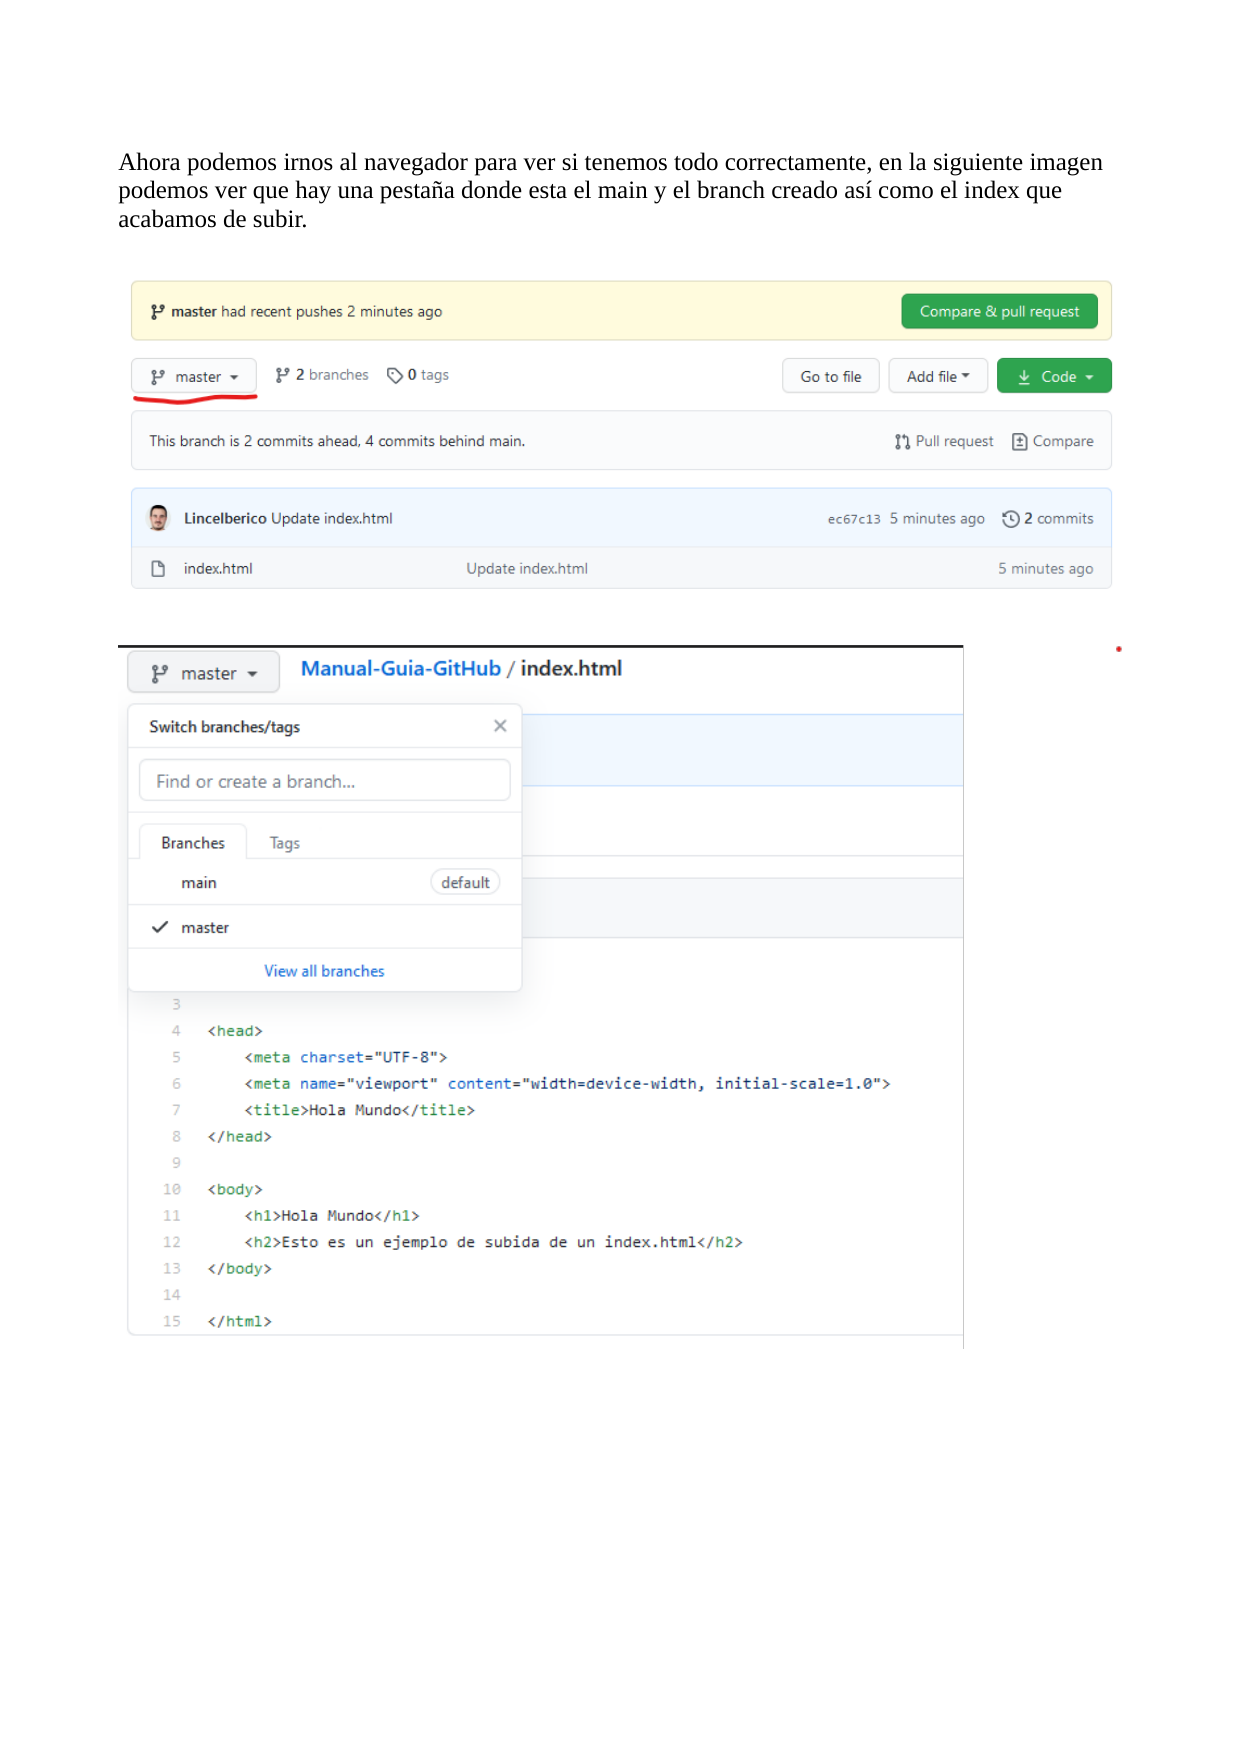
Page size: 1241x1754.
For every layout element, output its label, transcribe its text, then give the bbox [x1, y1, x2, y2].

text Ahora podemos irnos al navegador para ver si tenemos todo correctamente, en la siguiente imagen podemos ver que hay una pestaña donde esta el main y el branch creado así como el index que acabamos de subir. [118, 147, 1122, 233]
picture [118, 645, 1123, 1349]
picture [118, 261, 1123, 602]
